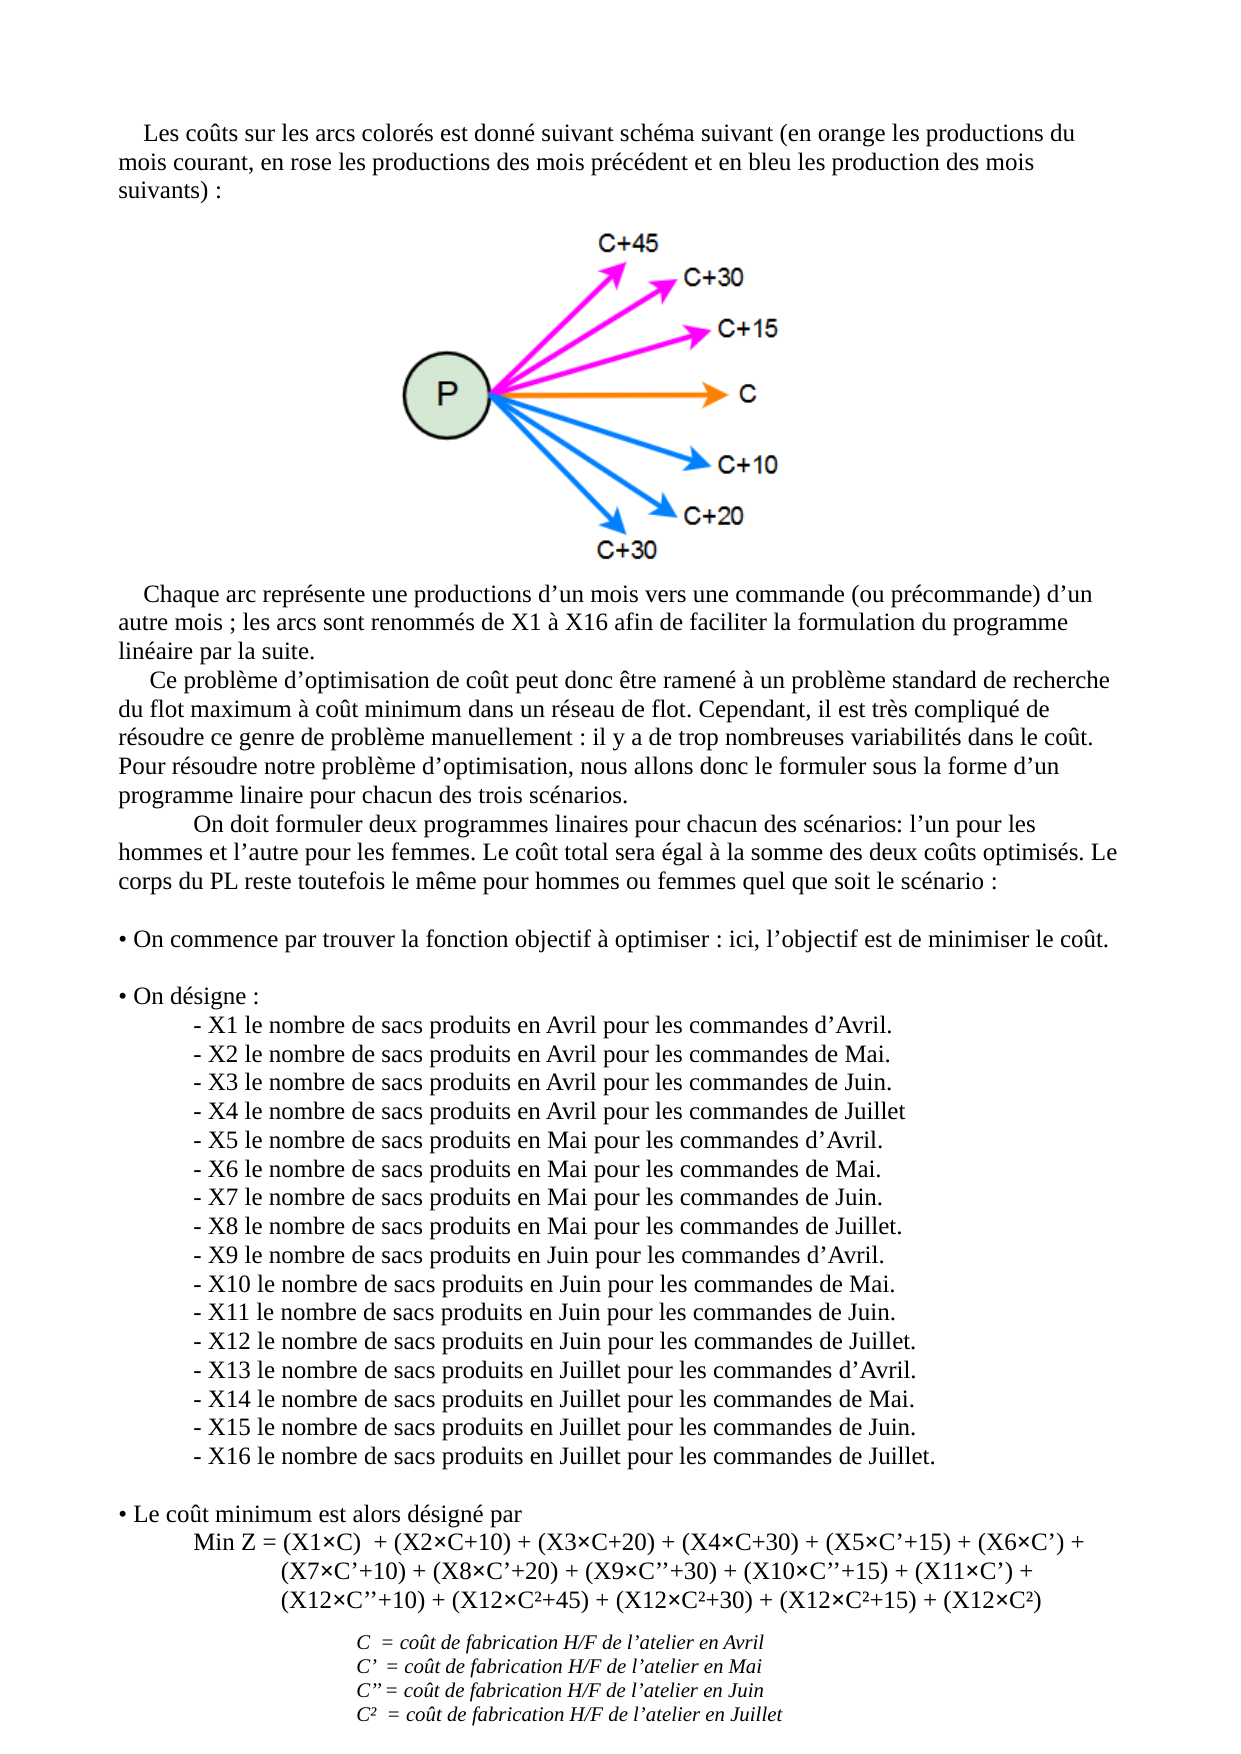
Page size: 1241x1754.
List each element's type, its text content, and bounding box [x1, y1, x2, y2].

text (X12×C’’+10) + (X12×C²+45) + (X12×C²+30) + (X12×C²+15) + (X12×C²) [118, 1585, 1122, 1614]
text - X6 le nombre de sacs produits en Mai pour les commandes de Mai. [118, 1154, 1122, 1182]
text • On commence par trouver la fonction objectif à optimiser : ici, l’objectif est de minimiser le coût. [118, 924, 1122, 952]
text - X14 le nombre de sacs produits en Juillet pour les commandes de Mai. [118, 1384, 1122, 1412]
text - X7 le nombre de sacs produits en Mai pour les commandes de Juin. [118, 1182, 1122, 1211]
text - X1 le nombre de sacs produits en Avril pour les commandes d’Avril. [118, 1010, 1122, 1039]
text • Le coût minimum est alors désigné par [118, 1499, 1122, 1527]
text - X5 le nombre de sacs produits en Mai pour les commandes d’Avril. [118, 1125, 1122, 1154]
text - X13 le nombre de sacs produits en Juillet pour les commandes d’Avril. [118, 1355, 1122, 1384]
text Les coûts sur les arcs colorés est donné suivant schéma suivant (en orange les productions du mois courant, en rose les productions des mois précédent et en bleu les production des mois suivants) : [118, 118, 1122, 204]
text - X11 le nombre de sacs produits en Juin pour les commandes de Juin. [118, 1297, 1122, 1326]
text - X12 le nombre de sacs produits en Juin pour les commandes de Juillet. [118, 1326, 1122, 1355]
text Chaque arc représente une productions d’un mois vers une commande (ou précommande) d’un autre mois ; les arcs sont renommés de X1 à X16 afin de faciliter la formulation du programme linéaire par la suite. [118, 204, 1122, 665]
text - X16 le nombre de sacs produits en Juillet pour les commandes de Juillet. [118, 1441, 1122, 1470]
text - X2 le nombre de sacs produits en Avril pour les commandes de Mai. [118, 1039, 1122, 1067]
text Min Z = (X1×C) + (X2×C+10) + (X3×C+20) + (X4×C+30) + (X5×C’+15) + (X6×C’) + [118, 1527, 1122, 1556]
text (X7×C’+10) + (X8×C’+20) + (X9×C’’+30) + (X10×C’’+15) + (X11×C’) + [118, 1556, 1122, 1585]
text - X3 le nombre de sacs produits en Avril pour les commandes de Juin. [118, 1067, 1122, 1096]
text - X15 le nombre de sacs produits en Juillet pour les commandes de Juin. [118, 1412, 1122, 1441]
text On doit formuler deux programmes linaires pour chacun des scénarios: l’un pour les hommes et l’autre pour les femmes. Le coût total sera égal à la somme des deux coûts optimisés. Le corps du PL reste toutefois le même pour hommes ou femmes quel que soit le scénario : [118, 809, 1122, 895]
text - X10 le nombre de sacs produits en Juin pour les commandes de Mai. [118, 1269, 1122, 1297]
text - X9 le nombre de sacs produits en Juin pour les commandes d’Avril. [118, 1240, 1122, 1269]
text - X4 le nombre de sacs produits en Avril pour les commandes de Juillet [118, 1096, 1122, 1125]
text • On désigne : [118, 981, 1122, 1010]
text Ce problème d’optimisation de coût peut donc être ramené à un problème standard de recherche du flot maximum à coût minimum dans un réseau de flot. Cependant, il est très compliqué de résoudre ce genre de problème manuellement : il y a de trop nombreuses variabilités dans le coût. Pour résoudre notre problème d’optimisation, nous allons donc le formuler sous la forme d’un programme linaire pour chacun des trois scénarios. [118, 665, 1122, 809]
picture [369, 221, 807, 579]
text - X8 le nombre de sacs produits en Mai pour les commandes de Juillet. [118, 1211, 1122, 1240]
